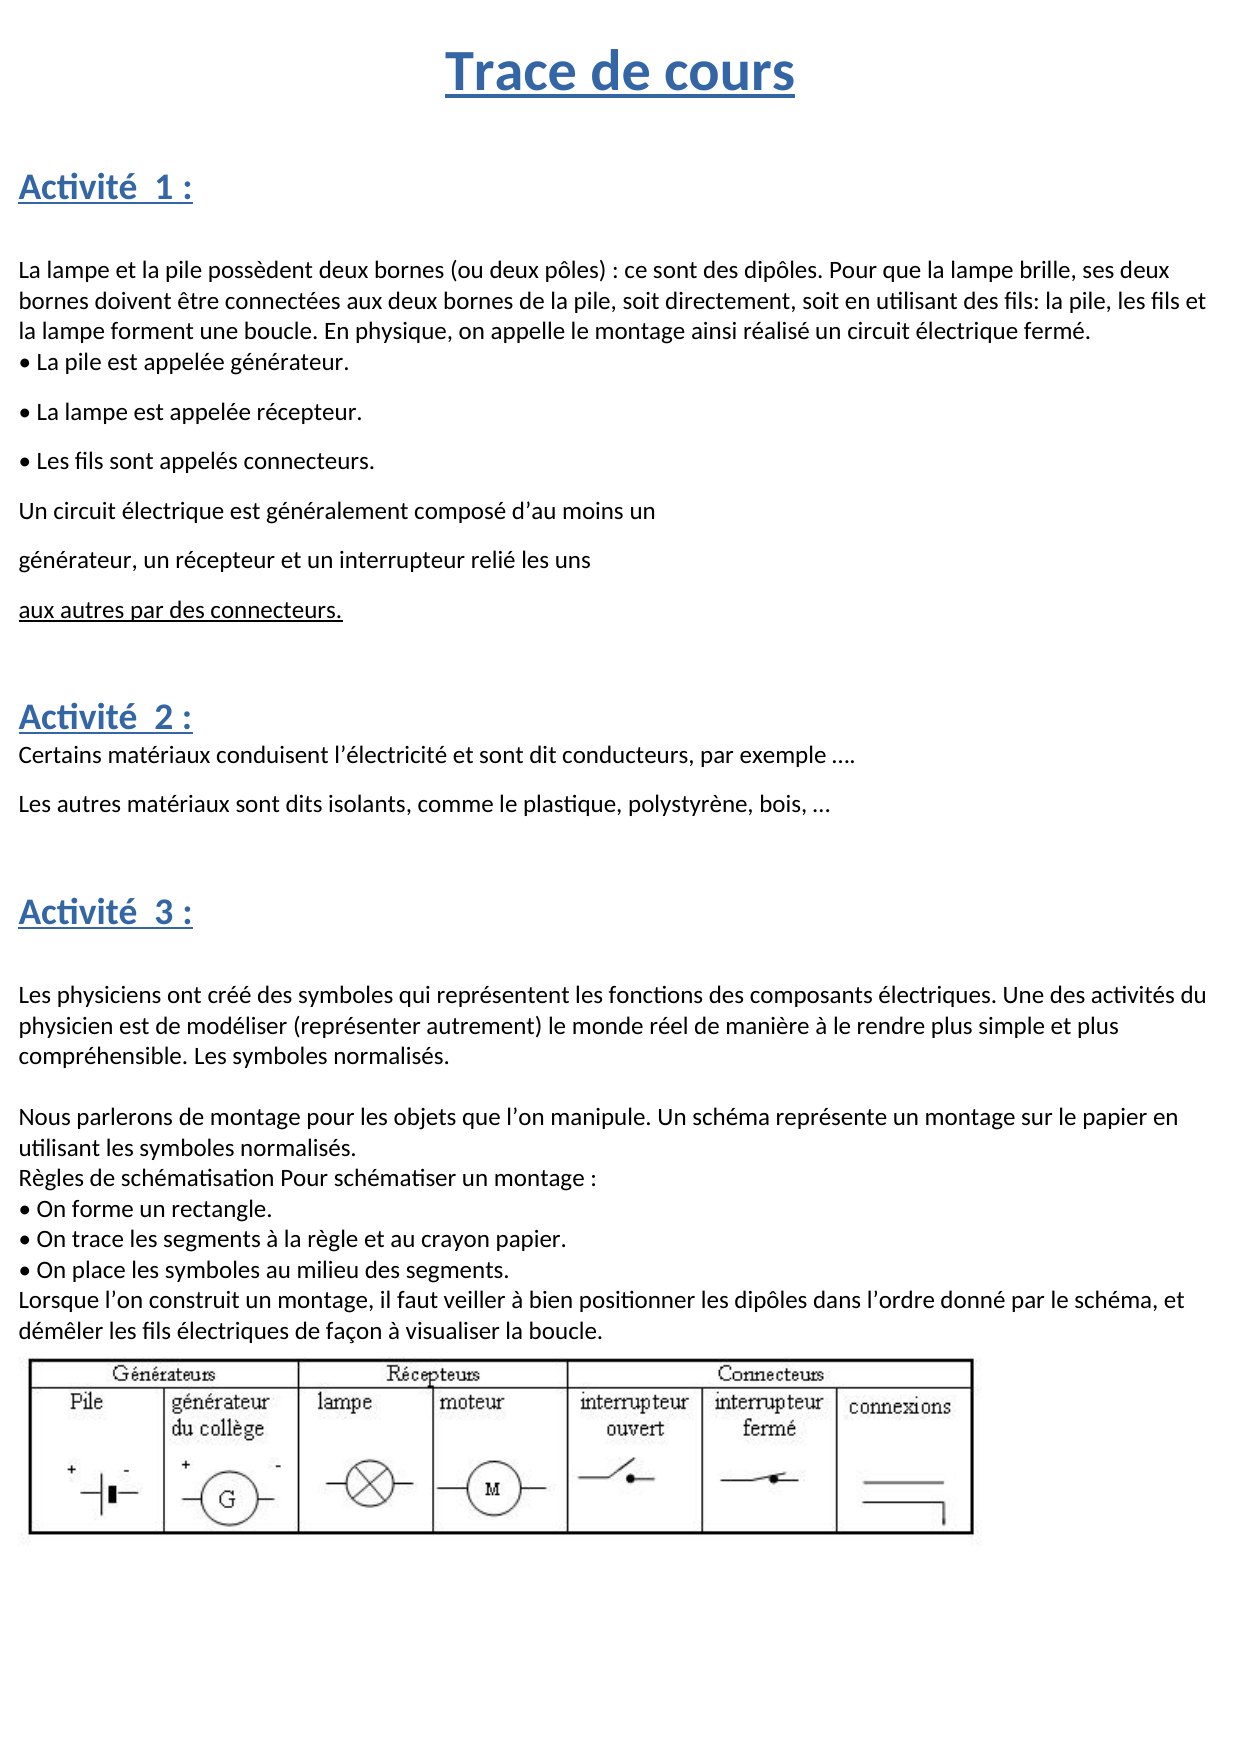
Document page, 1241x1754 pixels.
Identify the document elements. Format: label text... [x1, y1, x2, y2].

text • On trace les segments à la règle et au crayon papier. [18, 1223, 1221, 1254]
text La lampe et la pile possèdent deux bornes (ou deux pôles) : ce sont des dipôles. Pour que la lampe brille, ses deux bornes doivent être connectées aux deux bornes de la pile, soit directement, soit en utilisant des fils: la pile, les fils et la lampe forment une boucle. En physique, on appelle le montage ainsi réalisé un circuit électrique fermé. [18, 254, 1221, 346]
text Les autres matériaux sont dits isolants, comme le plastique, polystyrène, bois, … [18, 788, 1221, 819]
text • La lampe est appelée récepteur. [18, 396, 1221, 426]
text • On place les symboles au milieu des segments. [18, 1254, 1221, 1284]
text • Les fils sont appelés connecteurs. [18, 445, 1221, 476]
text • La pile est appelée générateur. [18, 346, 1221, 377]
text générateur, un récepteur et un interrupteur relié les uns [18, 544, 1221, 575]
picture [18, 1345, 988, 1577]
text aux autres par des connecteurs. [18, 594, 1221, 624]
text Nous parlerons de montage pour les objets que l’on manipule. Un schéma représente un montage sur le papier en utilisant les symboles normalisés. [18, 1101, 1221, 1162]
text • On forme un rectangle. [18, 1193, 1221, 1223]
title Trace de cours [18, 33, 1221, 104]
text Les physiciens ont créé des symboles qui représentent les fonctions des composants électriques. Une des activités du physicien est de modéliser (représenter autrement) le monde réel de manière à le rendre plus simple et plus compréhensible. Les symboles normalisés. [18, 979, 1221, 1071]
text Règles de schématisation Pour schématiser un montage : [18, 1162, 1221, 1193]
text Lorsque l’on construit un montage, il faut veiller à bien positionner les dipôles dans l’ordre donné par le schéma, et démêler les fils électriques de façon à visualiser la boucle. [18, 1284, 1221, 1346]
text Activité 3 : [18, 888, 1221, 933]
text Activité 2 : [18, 693, 1221, 739]
text Activité 1 : [18, 163, 1221, 209]
text Un circuit électrique est généralement composé d’au moins un [18, 495, 1221, 525]
text Certains matériaux conduisent l’électricité et sont dit conducteurs, par exemple …. [18, 739, 1221, 769]
